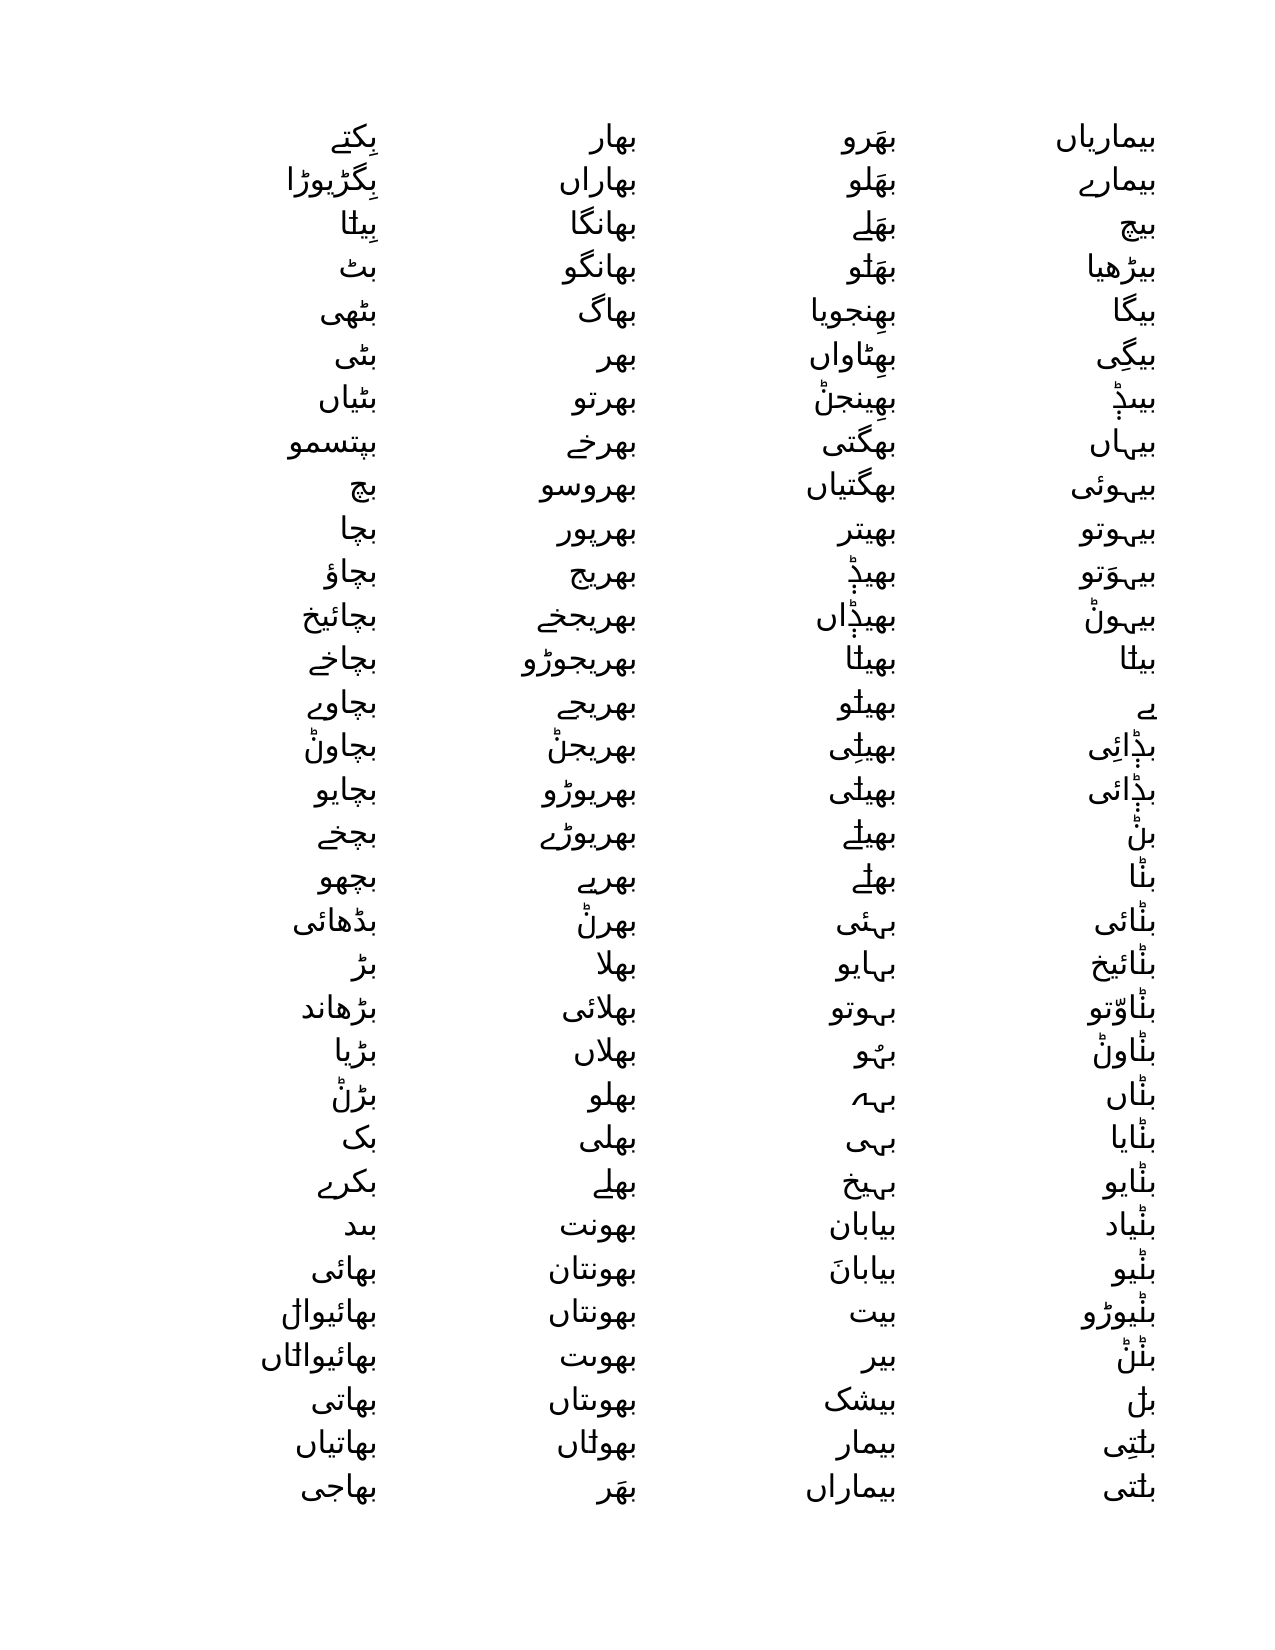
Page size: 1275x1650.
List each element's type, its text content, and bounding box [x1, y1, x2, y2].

text بݨایو [897, 1163, 1157, 1199]
text بھرخے [378, 423, 637, 459]
text بھوݪاں [378, 1424, 637, 1461]
text بھیتر [637, 510, 897, 546]
text بچا [118, 510, 378, 546]
text بپتسمو [118, 423, 378, 459]
text بھیݪِی [637, 728, 897, 764]
text بچخے [118, 815, 378, 851]
text بݨاوّتو [897, 989, 1157, 1025]
text بیشک [637, 1381, 897, 1417]
text بھیݪے [637, 815, 897, 851]
text بھِنجویا [637, 292, 897, 329]
text بڈھائی [118, 902, 378, 938]
text بِگڑیوڑا [118, 162, 378, 198]
text بھائیواݪ [118, 1294, 378, 1330]
text بھیݪی [637, 771, 897, 808]
text بھروسو [378, 466, 637, 503]
text بھاگ [378, 292, 637, 329]
text بیگِی [897, 336, 1157, 372]
text بھار [378, 118, 637, 154]
text بہی [637, 1119, 897, 1156]
text بھریجݨ [378, 728, 637, 764]
text بݨیو [897, 1250, 1157, 1287]
text بھلاں [378, 1032, 637, 1069]
text بھریج [378, 553, 637, 590]
text بیمار [637, 1424, 897, 1461]
text بچائیخ [118, 597, 378, 633]
text بݨاں [897, 1076, 1157, 1112]
text بݙائِی [897, 728, 1157, 764]
text بݨائیخ [897, 945, 1157, 982]
text بھریے [378, 858, 637, 895]
text بھگتیاں [637, 466, 897, 503]
text بہوتو [637, 989, 897, 1025]
text بیت [637, 1294, 897, 1330]
text بھونتان [378, 1250, 637, 1287]
text بِکتے [118, 118, 378, 154]
text بھِینجݨ [637, 379, 897, 416]
text بھرپور [378, 510, 637, 546]
text بیگا [897, 292, 1157, 329]
text بیہوتو [897, 510, 1157, 546]
text بچاخے [118, 641, 378, 677]
text بھانگو [378, 249, 637, 285]
text بݨائی [897, 902, 1157, 938]
text بیماریاں [897, 118, 1157, 154]
text بݪ [897, 1381, 1157, 1417]
text بچایو [118, 771, 378, 808]
text بھَلو [637, 162, 897, 198]
text بھریجخے [378, 597, 637, 633]
text بیابان [637, 1207, 897, 1243]
text بھاتیاں [118, 1424, 378, 1461]
text بیمارے [897, 162, 1157, 198]
text بہایو [637, 945, 897, 982]
text بھریجے [378, 684, 637, 721]
text بیر [637, 1337, 897, 1374]
text بھیݪو [637, 684, 897, 721]
text بہئی [637, 902, 897, 938]
text بھونتاں [378, 1294, 637, 1330]
text بھلا [378, 945, 637, 982]
text بھرتو [378, 379, 637, 416]
text بھیݙاں [637, 597, 897, 633]
text بݨݨ [897, 1337, 1157, 1374]
text بݙائی [897, 771, 1157, 808]
text بیہوَتو [897, 553, 1157, 590]
text بھرݨ [378, 902, 637, 938]
text بھَلے [637, 205, 897, 242]
text بھائی [118, 1250, 378, 1287]
text بھریوڑو [378, 771, 637, 808]
text بیہوئی [897, 466, 1157, 503]
text بھانگا [378, 205, 637, 242]
text بھائیواݪاں [118, 1337, 378, 1374]
text بیابانَ [637, 1250, 897, 1287]
text بیڑھیا [897, 249, 1157, 285]
text بڑ [118, 945, 378, 982]
text بݨ [897, 815, 1157, 851]
text بݨاوݨ [897, 1032, 1157, 1069]
text بٹھی [118, 292, 378, 329]
text بیںݙ [897, 379, 1157, 416]
text بچاؤ [118, 553, 378, 590]
text بہہ [637, 1076, 897, 1112]
text بیچ [897, 205, 1157, 242]
text بچاوݨ [118, 728, 378, 764]
text بے [897, 684, 1157, 721]
text بڑھاند [118, 989, 378, 1025]
text بھوںتاں [378, 1381, 637, 1417]
text بھلے [378, 1163, 637, 1199]
text بھر [378, 336, 637, 372]
text بھیݙ [637, 553, 897, 590]
text بکرے [118, 1163, 378, 1199]
text بݪتِی [897, 1424, 1157, 1461]
text بِیݪا [118, 205, 378, 242]
text بھݪے [637, 858, 897, 895]
text بچ [118, 466, 378, 503]
text بچاوے [118, 684, 378, 721]
text بٹی [118, 336, 378, 372]
text بھِٹاواں [637, 336, 897, 372]
text بھلو [378, 1076, 637, 1112]
text بھلی [378, 1119, 637, 1156]
text بیہاں [897, 423, 1157, 459]
text بیݪا [897, 641, 1157, 677]
text بھریوڑے [378, 815, 637, 851]
text بݨایا [897, 1119, 1157, 1156]
text بٹیاں [118, 379, 378, 416]
text بݪتی [897, 1468, 1157, 1504]
text بچھو [118, 858, 378, 895]
text بھریجوڑو [378, 641, 637, 677]
text بک [118, 1119, 378, 1156]
text بھاراں [378, 162, 637, 198]
text بہیخ [637, 1163, 897, 1199]
text بݨیاد [897, 1207, 1157, 1243]
text بٹ [118, 249, 378, 285]
text بڑݨ [118, 1076, 378, 1112]
text بھَر [378, 1468, 637, 1504]
text بھاجی [118, 1468, 378, 1504]
text بݨا [897, 858, 1157, 895]
text بھاتی [118, 1381, 378, 1417]
text بھوںت [378, 1337, 637, 1374]
text بیہوݨ [897, 597, 1157, 633]
text بݨیوڑو [897, 1294, 1157, 1330]
text بہُو [637, 1032, 897, 1069]
text بھَݪو [637, 249, 897, 285]
text بھونت [378, 1207, 637, 1243]
text بھَرو [637, 118, 897, 154]
text بیماراں [637, 1468, 897, 1504]
text بںد [118, 1207, 378, 1243]
text بھلائی [378, 989, 637, 1025]
text بڑیا [118, 1032, 378, 1069]
text بھگتی [637, 423, 897, 459]
text بھیݪا [637, 641, 897, 677]
